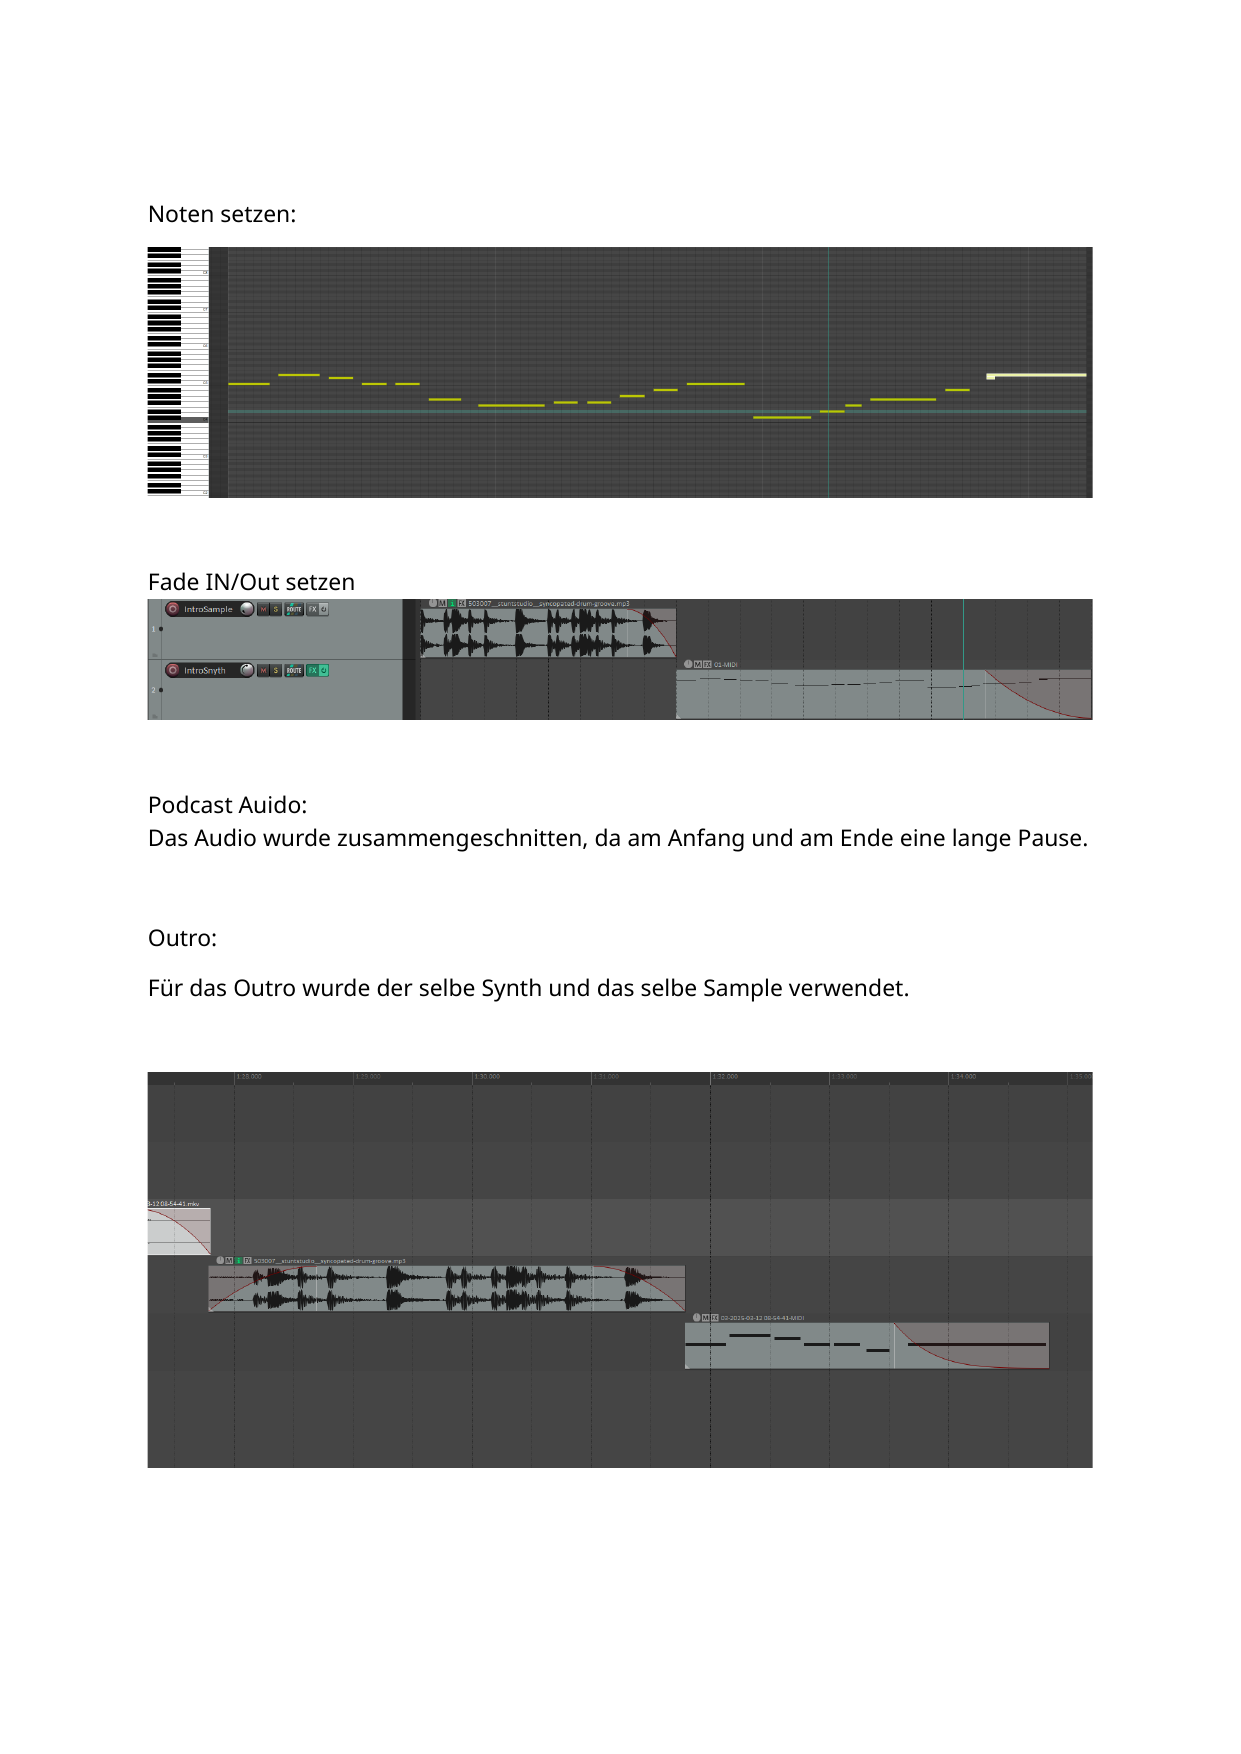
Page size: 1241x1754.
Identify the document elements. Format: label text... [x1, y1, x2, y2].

text Fade IN/Out setzen [148, 566, 1093, 599]
text Podcast Auido: Das Audio wurde zusammengeschnitten, da am Anfang und am Ende eine lange Pause. [148, 788, 1093, 853]
text Outro: [148, 922, 1093, 953]
text Für das Outro wurde der selbe Synth und das selbe Sample verwendet. [148, 972, 1093, 1003]
text Noten setzen: [148, 198, 1093, 229]
